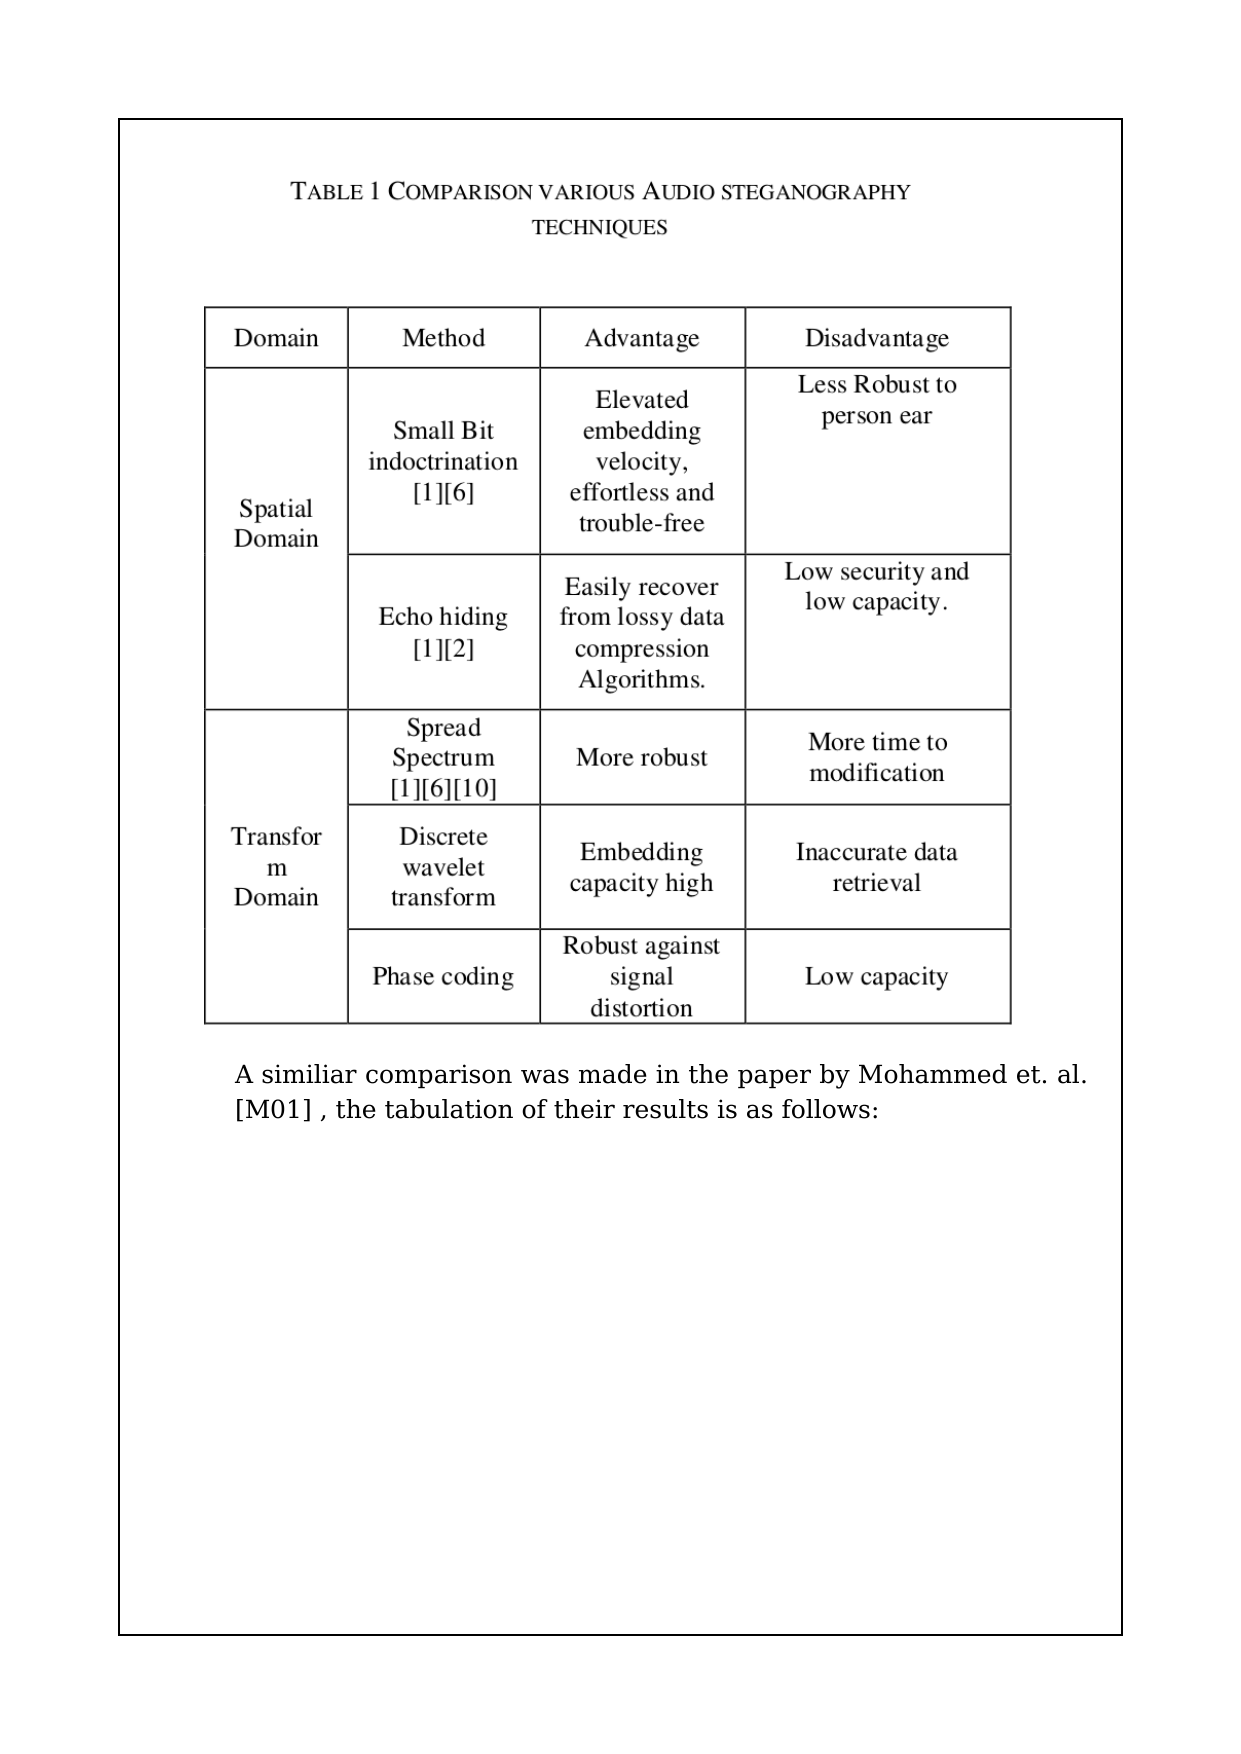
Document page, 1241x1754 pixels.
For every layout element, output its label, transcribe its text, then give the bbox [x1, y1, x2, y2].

list A similiar comparison was made in the paper by Mohammed et. al.[M01] , the tabulation of their results is as follows: [199, 901, 1089, 1124]
picture [244, 148, 1014, 1055]
